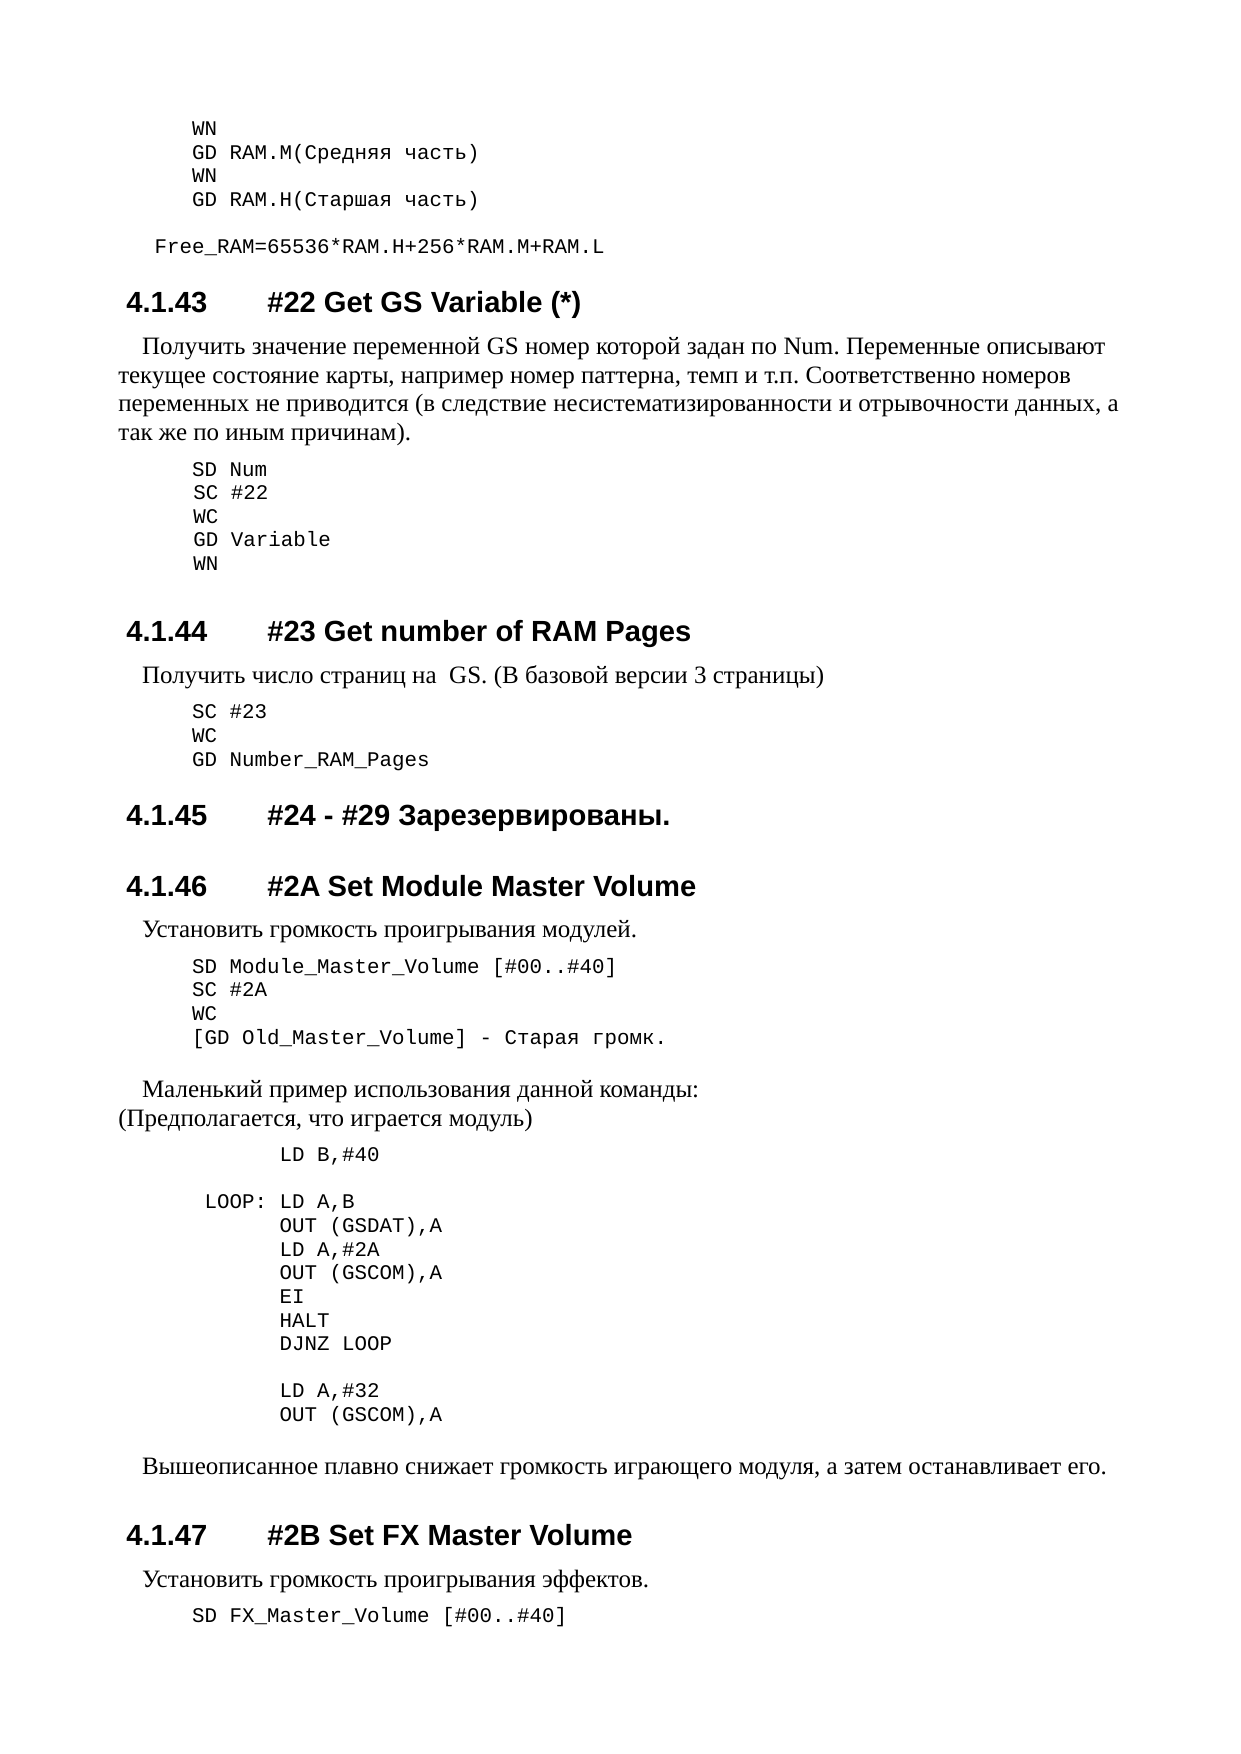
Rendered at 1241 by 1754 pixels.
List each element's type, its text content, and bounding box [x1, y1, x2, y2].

text WN [118, 118, 1122, 142]
subtitle #24 - #29 Зарезервированы. [118, 797, 1122, 831]
text Получить значение переменной GS номер которой задан по Num. Переменные описывают текущее состояние карты, например номер паттерна, темп и т.п. Соответственно номеров переменных не приводится (в следствие несистематизированности и отрывочности данных, а так же по иным причинам). [118, 331, 1122, 446]
text SC #23 [118, 702, 1122, 725]
text OUT (GSDAT),A [118, 1215, 1122, 1239]
text Вышеописанное плавно снижает громкость играющего модуля, а затем останавливает его. [118, 1451, 1122, 1480]
text WN [118, 165, 1122, 189]
text LD A,#32 [118, 1381, 1122, 1404]
text GD RAM.M(Средняя часть) [118, 142, 1122, 165]
text HALT [118, 1309, 1122, 1333]
text Получить число страниц на GS. (В базовой версии 3 страницы) [118, 660, 1122, 689]
text SD FX_Master_Volume [#00..#40] [118, 1605, 1122, 1629]
text SD Num SC #22 WC GD Variable WN [118, 458, 1122, 577]
text DJNZ LOOP [118, 1333, 1122, 1357]
text EI [118, 1286, 1122, 1309]
subtitle #22 Get GS Variable (*) [118, 285, 1122, 318]
subtitle #23 Get number of RAM Pages [118, 614, 1122, 648]
text WC [118, 1003, 1122, 1027]
text SD Module_Master_Volume [#00..#40] [118, 956, 1122, 979]
subtitle #2A Set Module Master Volume [118, 868, 1122, 902]
text Установить громкость проигрывания эффектов. [118, 1564, 1122, 1592]
text WC [118, 725, 1122, 749]
subtitle #2B Set FX Master Volume [118, 1518, 1122, 1551]
text Маленький пример использования данной команды: (Предполагается, что играется модуль) [118, 1074, 1122, 1132]
text GD Number_RAM_Pages [118, 749, 1122, 772]
text OUT (GSCOM),A [118, 1404, 1122, 1428]
text SC #2A [118, 979, 1122, 1003]
text LD B,#40 [118, 1144, 1122, 1168]
text LD A,#2A [118, 1239, 1122, 1262]
text LOOP: LD A,B [118, 1191, 1122, 1215]
text [GD Old_Master_Volume] - Старая громк. [118, 1027, 1122, 1050]
text Free_RAM=65536*RAM.H+256*RAM.M+RAM.L [118, 236, 1122, 260]
text GD RAM.H(Старшая часть) [118, 189, 1122, 213]
text OUT (GSCOM),A [118, 1262, 1122, 1286]
text Установить громкость проигрывания модулей. [118, 914, 1122, 943]
